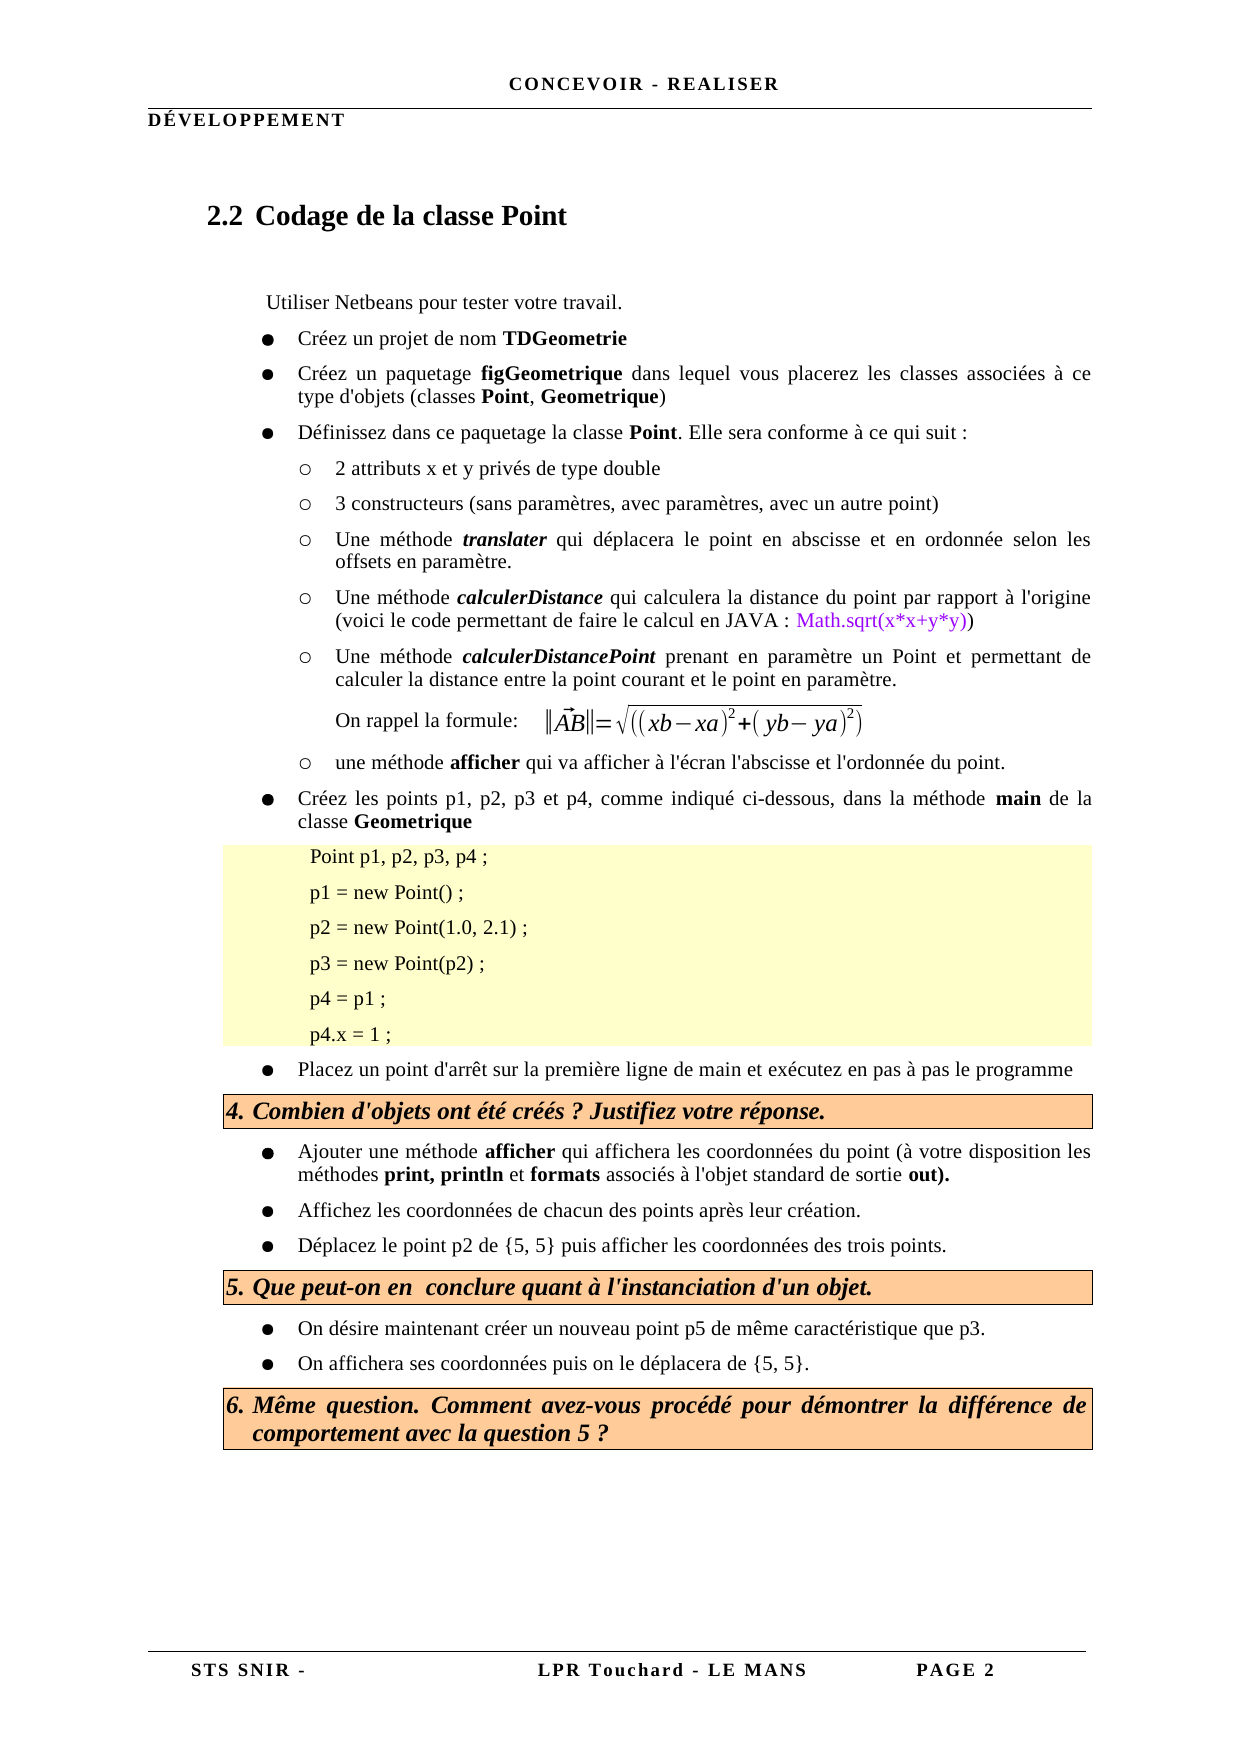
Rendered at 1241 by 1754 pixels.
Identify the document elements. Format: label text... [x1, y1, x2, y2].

list On désire maintenant créer un nouveau point p5 de même caractéristique que p3. [260, 1316, 1092, 1339]
list Que peut-on en conclure quant à l'instanciation d'un objet. [224, 1271, 1092, 1304]
list Définissez dans ce paquetage la classe Point. Elle sera conforme à ce qui suit : [260, 421, 1092, 444]
list Une méthode calculerDistancePoint prenant en paramètre un Point et permettant de calculer la distance entre la point courant et le point en paramètre. [298, 644, 1092, 691]
list 3 constructeurs (sans paramètres, avec paramètres, avec un autre point) [298, 492, 1092, 515]
list Déplacez le point p2 de {5, 5} puis afficher les coordonnées des trois points. [260, 1234, 1092, 1257]
text p2 = new Point(1.0, 2.1) ; [223, 916, 1092, 939]
subtitle Codage de la classe Point [148, 202, 1092, 232]
list une méthode afficher qui va afficher à l'écran l'abscisse et l'ordonnée du point. [298, 751, 1092, 774]
list Créez un paquetage figGeometrique dans lequel vous placerez les classes associées à ce type d'objets (classes Point, Geometrique) [260, 362, 1092, 408]
text p1 = new Point() ; [223, 881, 1092, 904]
list Une méthode translater qui déplacera le point en abscisse et en ordonnée selon les offsets en paramètre. [298, 527, 1092, 573]
list Affichez les coordonnées de chacun des points après leur création. [260, 1199, 1092, 1222]
text Utiliser Netbeans pour tester votre travail. [223, 291, 1092, 314]
list 2 attributs x et y privés de type double [298, 456, 1092, 479]
list Ajouter une méthode afficher qui affichera les coordonnées du point (à votre disposition les méthodes print, println et formats associés à l'objet standard de sortie out). [260, 1140, 1092, 1186]
list Placez un point d'arrêt sur la première ligne de main et exécutez en pas à pas le programme [260, 1058, 1092, 1081]
list Même question. Comment avez-vous procédé pour démontrer la différence de comportement avec la question 5 ? [224, 1389, 1092, 1449]
text p4.x = 1 ; [223, 1023, 1092, 1046]
text p3 = new Point(p2) ; [223, 952, 1092, 975]
list Combien d'objets ont été créés ? Justifiez votre réponse. [224, 1095, 1092, 1128]
text p4 = p1 ; [223, 987, 1092, 1010]
list On affichera ses coordonnées puis on le déplacera de {5, 5}. [260, 1352, 1092, 1375]
list Une méthode calculerDistance qui calculera la distance du point par rapport à l'origine (voici le code permettant de faire le calcul en JAVA : Math.sqrt(x*x+y*y)) [298, 586, 1092, 632]
list Créez les points p1, p2, p3 et p4, comme indiqué ci-dessous, dans la méthode main de la classe Geometrique [260, 787, 1092, 833]
list On rappel la formule: [298, 703, 1092, 738]
list Créez un projet de nom TDGeometrie [260, 327, 1092, 350]
text Point p1, p2, p3, p4 ; [223, 845, 1092, 868]
